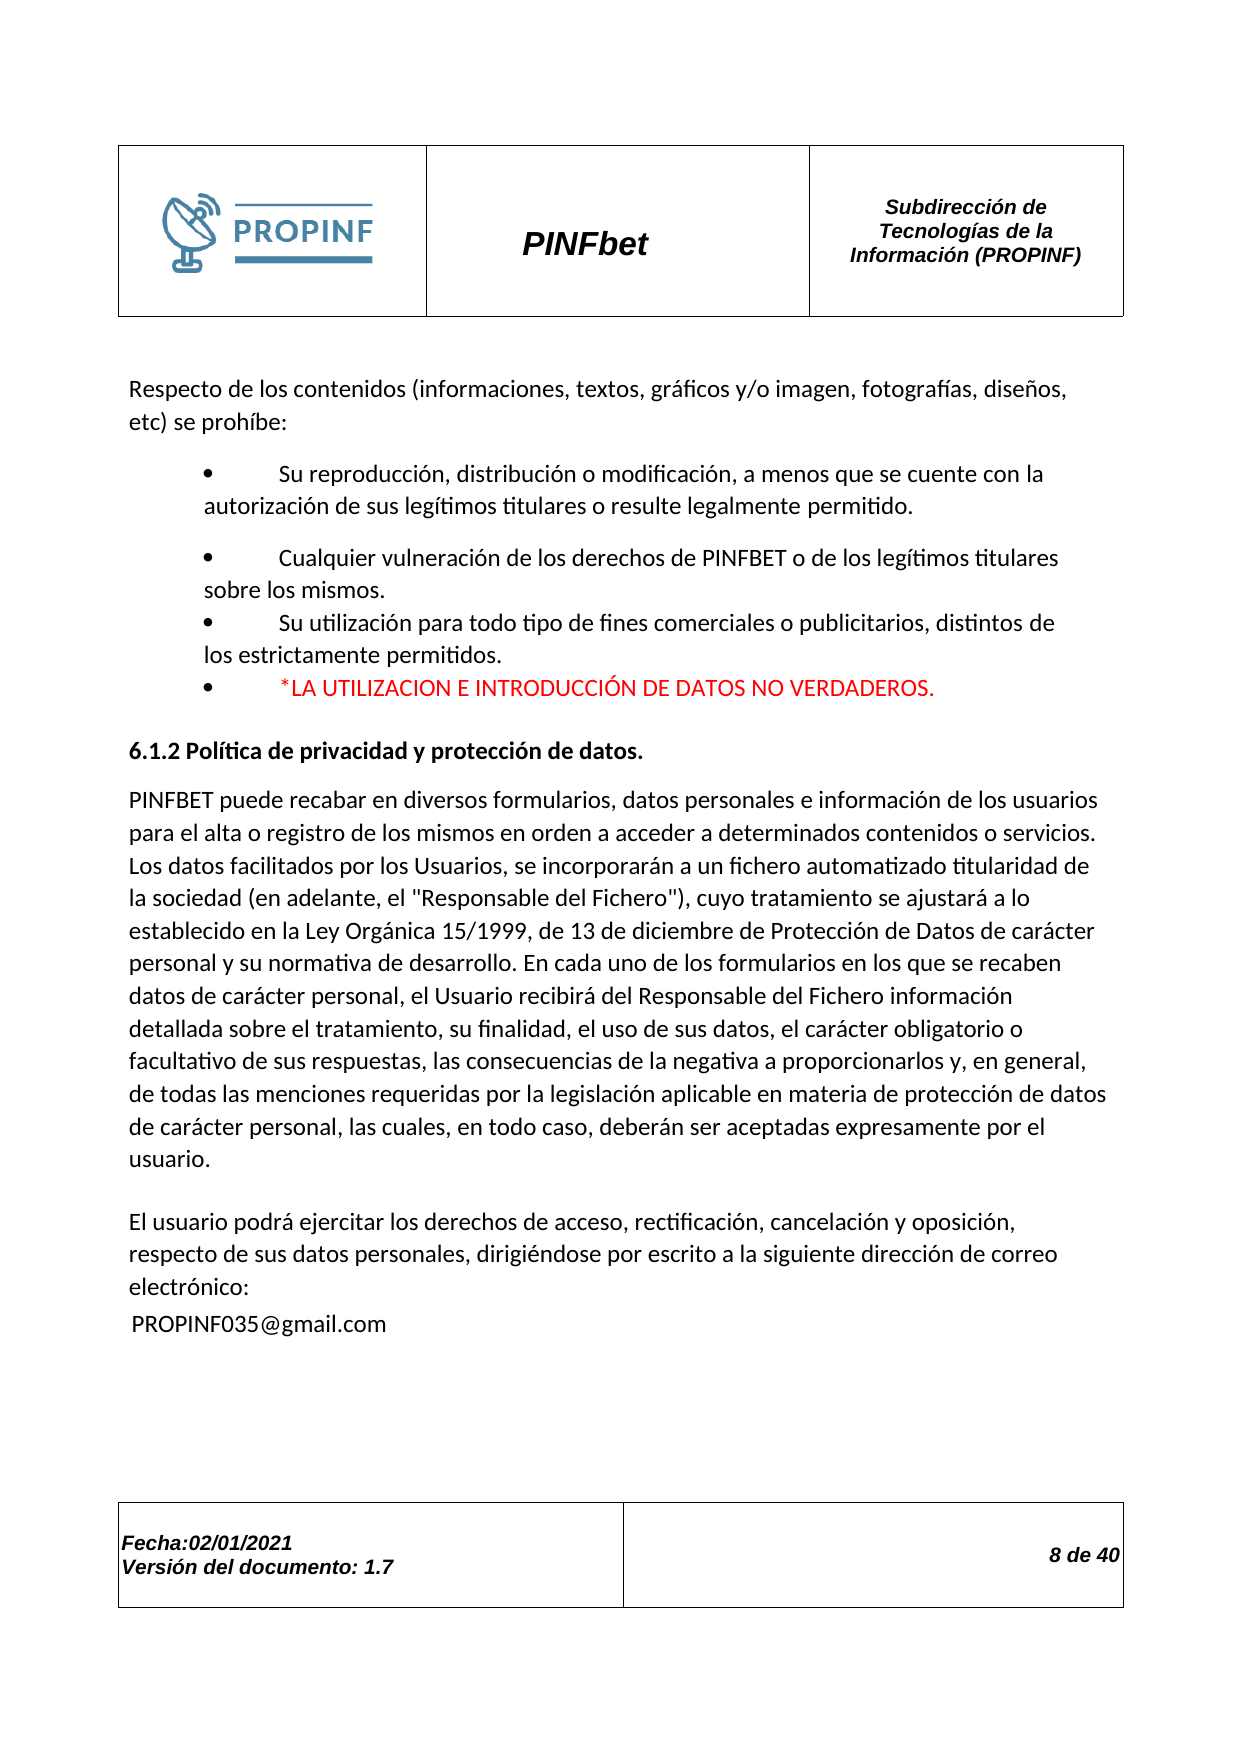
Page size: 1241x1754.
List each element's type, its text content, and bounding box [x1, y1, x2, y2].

list *LA UTILIZACION E INTRODUCCIÓN DE DATOS NO VERDADEROS. [204, 672, 1075, 703]
text Respecto de los contenidos (informaciones, textos, gráficos y/o imagen, fotografías, diseños, etc) se prohíbe: [129, 374, 1110, 437]
list Su reproducción, distribución o modificación, a menos que se cuente con la autorización de sus legítimos titulares o resulte legalmente permitido. [204, 458, 1064, 521]
text PROPINF035@gmail.com [118, 1304, 1122, 1339]
list Su utilización para todo tipo de fines comerciales o publicitarios, distintos de los estrictamente permitidos. [204, 607, 1075, 670]
subtitle 6.1.2 Política de privacidad y protección de datos. [129, 735, 1122, 766]
text El usuario podrá ejercitar los derechos de acceso, rectificación, cancelación y oposición, respecto de sus datos personales, dirigiéndose por escrito a la siguiente dirección de correo electrónico: [129, 1206, 1062, 1302]
list Cualquier vulneración de los derechos de PINFBET o de los legítimos titulares sobre los mismos. [204, 542, 1064, 605]
text PINFBET puede recabar en diversos formularios, datos personales e información de los usuarios para el alta o registro de los mismos en orden a acceder a determinados contenidos o servicios. Los datos facilitados por los Usuarios, se incorporarán a un fichero automatizado titularidad de la sociedad (en adelante, el "Responsable del Fichero"), cuyo tratamiento se ajustará a lo establecido en la Ley Orgánica 15/1999, de 13 de diciembre de Protección de Datos de carácter personal y su normativa de desarrollo. En cada uno de los formularios en los que se recaben datos de carácter personal, el Usuario recibirá del Responsable del Fichero información detallada sobre el tratamiento, su finalidad, el uso de sus datos, el carácter obligatorio o facultativo de sus respuestas, las consecuencias de la negativa a proporcionarlos y, en general, de todas las menciones requeridas por la legislación aplicable en materia de protección de datos de carácter personal, las cuales, en todo caso, deberán ser aceptadas expresamente por el usuario. [129, 784, 1109, 1174]
picture [126, 170, 414, 301]
